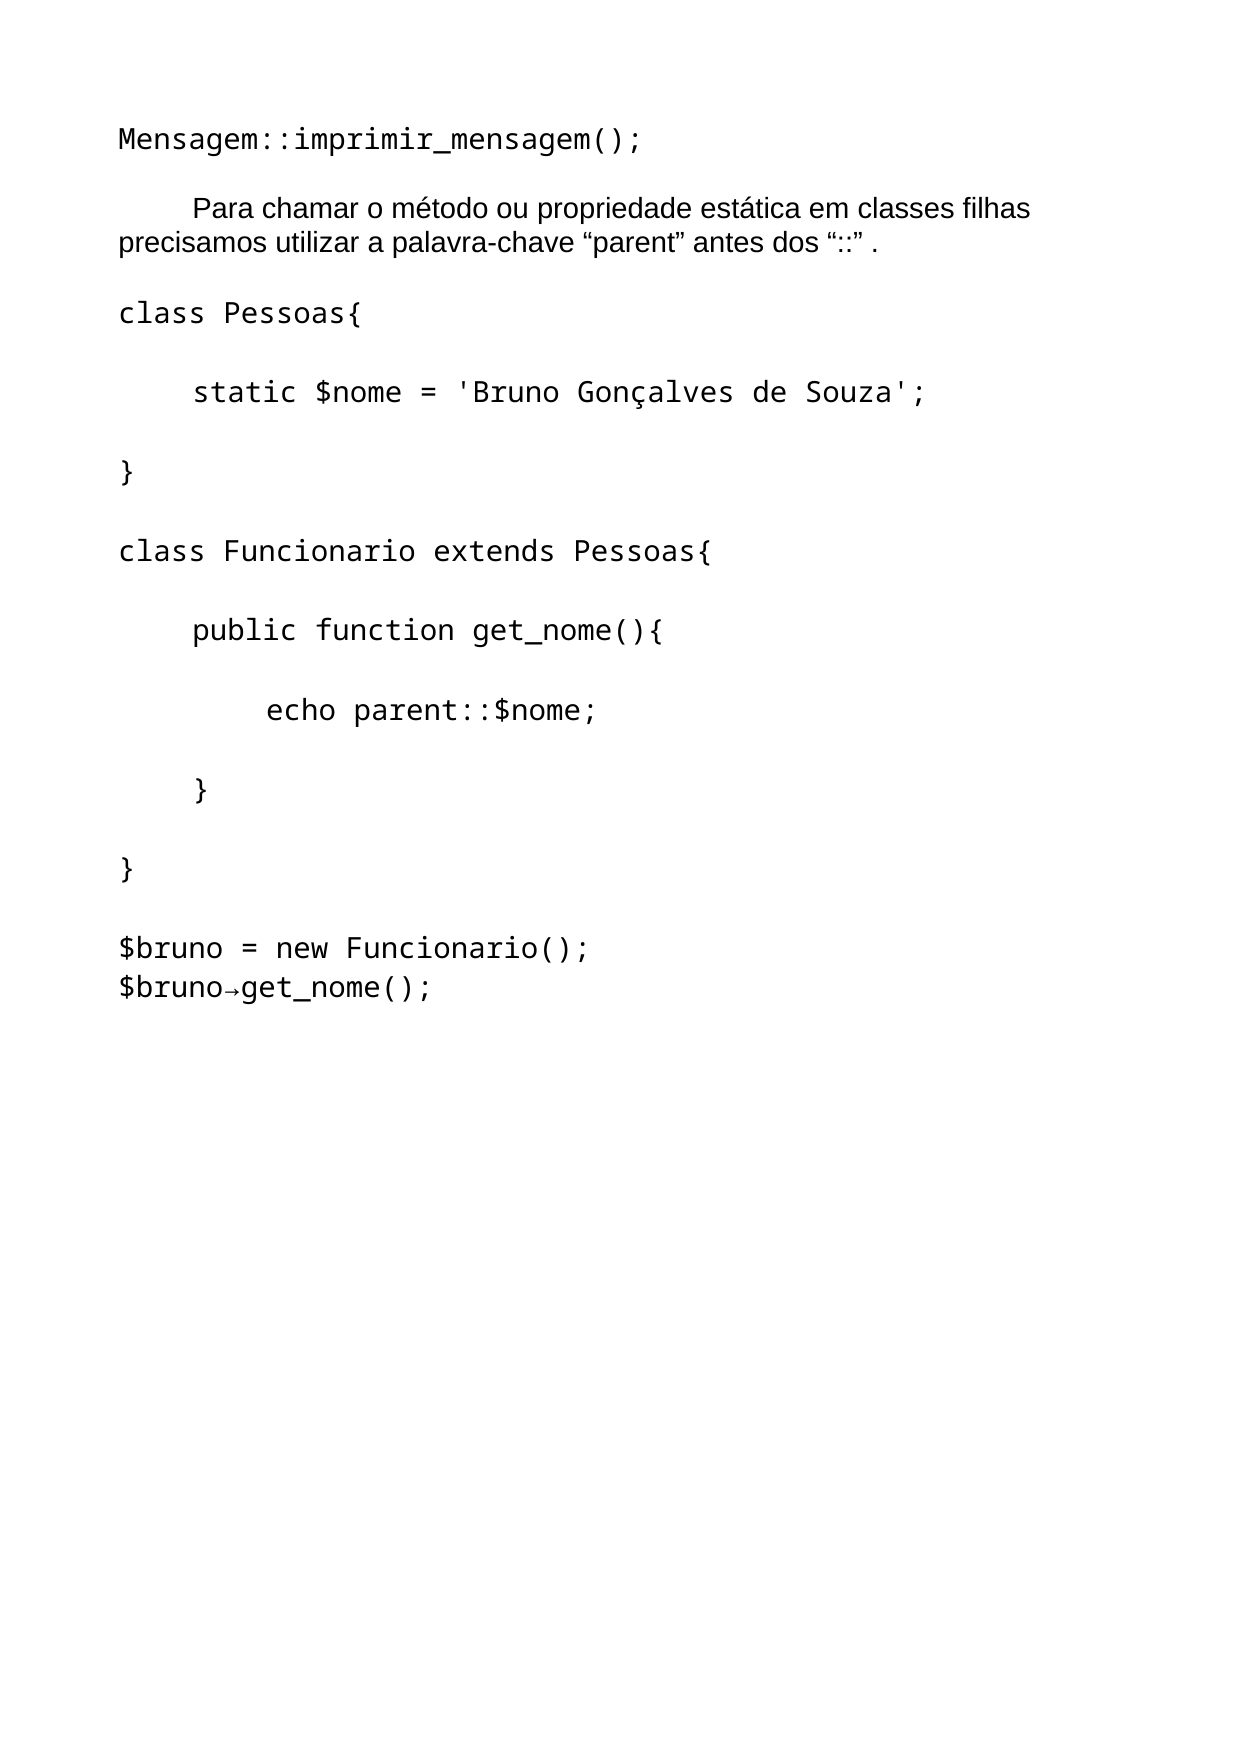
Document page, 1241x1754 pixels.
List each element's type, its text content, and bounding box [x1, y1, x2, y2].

text Para chamar o método ou propriedade estática em classes filhas precisamos utilizar a palavra-chave “parent” antes dos “::” . [118, 191, 1122, 258]
text $bruno = new Funcionario(); [118, 927, 1122, 967]
text static $nome = 'Bruno Gonçalves de Souza'; [118, 371, 1122, 411]
text $bruno→get_nome(); [118, 967, 1122, 1006]
text } [118, 451, 1122, 490]
text public function get_nome(){ [118, 609, 1122, 649]
text class Pessoas{ [118, 292, 1122, 332]
text } [118, 768, 1122, 808]
text echo parent::$nome; [118, 689, 1122, 728]
text Mensagem::imprimir_mensagem(); [118, 118, 1122, 158]
text } [118, 848, 1122, 887]
text class Funcionario extends Pessoas{ [118, 530, 1122, 570]
